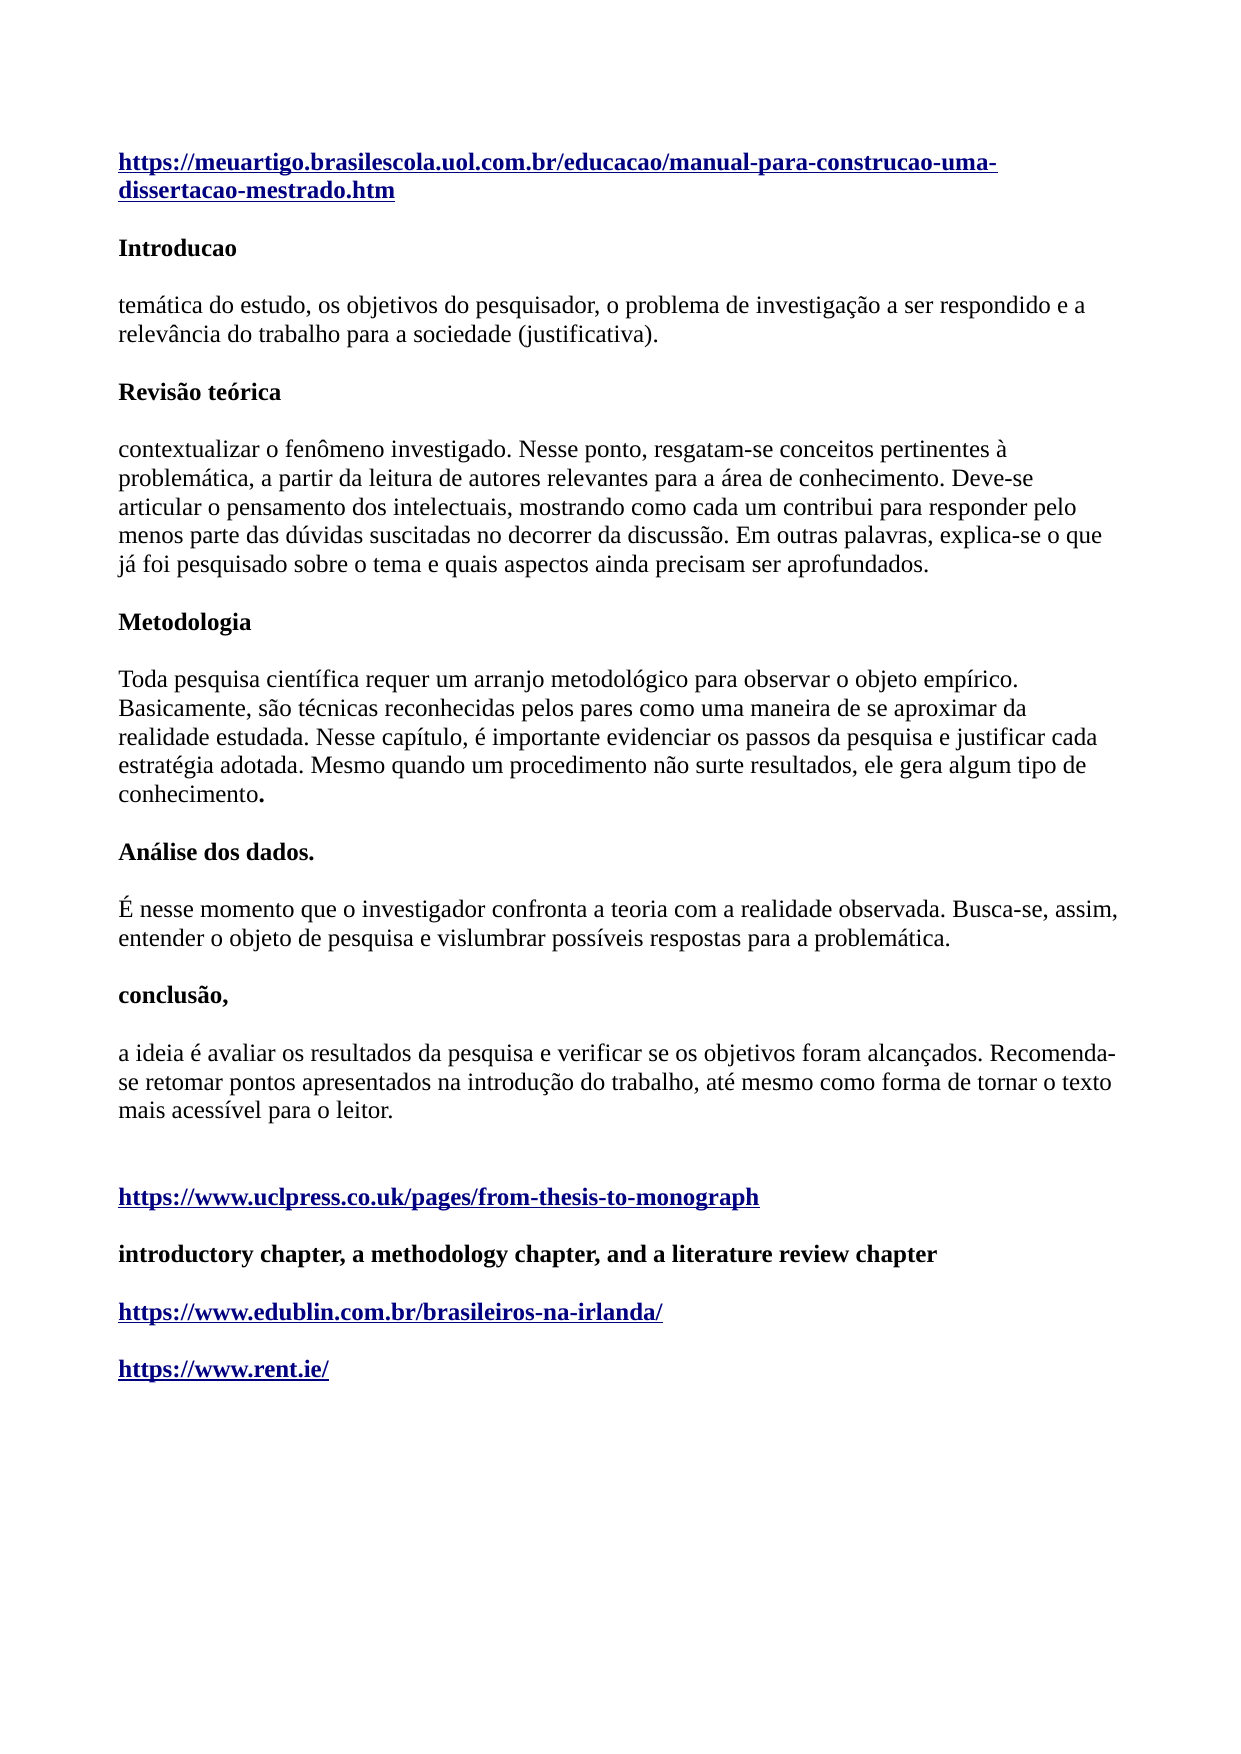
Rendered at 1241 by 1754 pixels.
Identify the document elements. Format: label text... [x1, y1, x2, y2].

text introductory chapter, a methodology chapter, and a literature review chapter [118, 1239, 1122, 1268]
text Análise dos dados. [118, 837, 1122, 866]
text temática do estudo, os objetivos do pesquisador, o problema de investigação a ser respondido e a relevância do trabalho para a sociedade (justificativa). [118, 291, 1122, 348]
text https://meuartigo.brasilescola.uol.com.br/educacao/manual-para-construcao-uma-dissertacao-mestrado.htm [118, 147, 1122, 204]
text https://www.uclpress.co.uk/pages/from-thesis-to-monograph [118, 1182, 1122, 1211]
text conclusão, [118, 981, 1122, 1009]
text É nesse momento que o investigador confronta a teoria com a realidade observada. Busca-se, assim, entender o objeto de pesquisa e vislumbrar possíveis respostas para a problemática. [118, 894, 1122, 952]
text Toda pesquisa científica requer um arranjo metodológico para observar o objeto empírico. Basicamente, são técnicas reconhecidas pelos pares como uma maneira de se aproximar da realidade estudada. Nesse capítulo, é importante evidenciar os passos da pesquisa e justificar cada estratégia adotada. Mesmo quando um procedimento não surte resultados, ele gera algum tipo de conhecimento. [118, 664, 1122, 808]
text https://www.edublin.com.br/brasileiros-na-irlanda/ [118, 1297, 1122, 1326]
text contextualizar o fenômeno investigado. Nesse ponto, resgatam-se conceitos pertinentes à problemática, a partir da leitura de autores relevantes para a área de conhecimento. Deve-se articular o pensamento dos intelectuais, mostrando como cada um contribui para responder pelo menos parte das dúvidas suscitadas no decorrer da discussão. Em outras palavras, explica-se o que já foi pesquisado sobre o tema e quais aspectos ainda precisam ser aprofundados. [118, 434, 1122, 578]
text Introducao [118, 233, 1122, 262]
text Revisão teórica [118, 377, 1122, 406]
text a ideia é avaliar os resultados da pesquisa e verificar se os objetivos foram alcançados. Recomenda-se retomar pontos apresentados na introdução do trabalho, até mesmo como forma de tornar o texto mais acessível para o leitor. [118, 1038, 1122, 1124]
text https://www.rent.ie/ [118, 1354, 1122, 1383]
text Metodologia [118, 607, 1122, 636]
